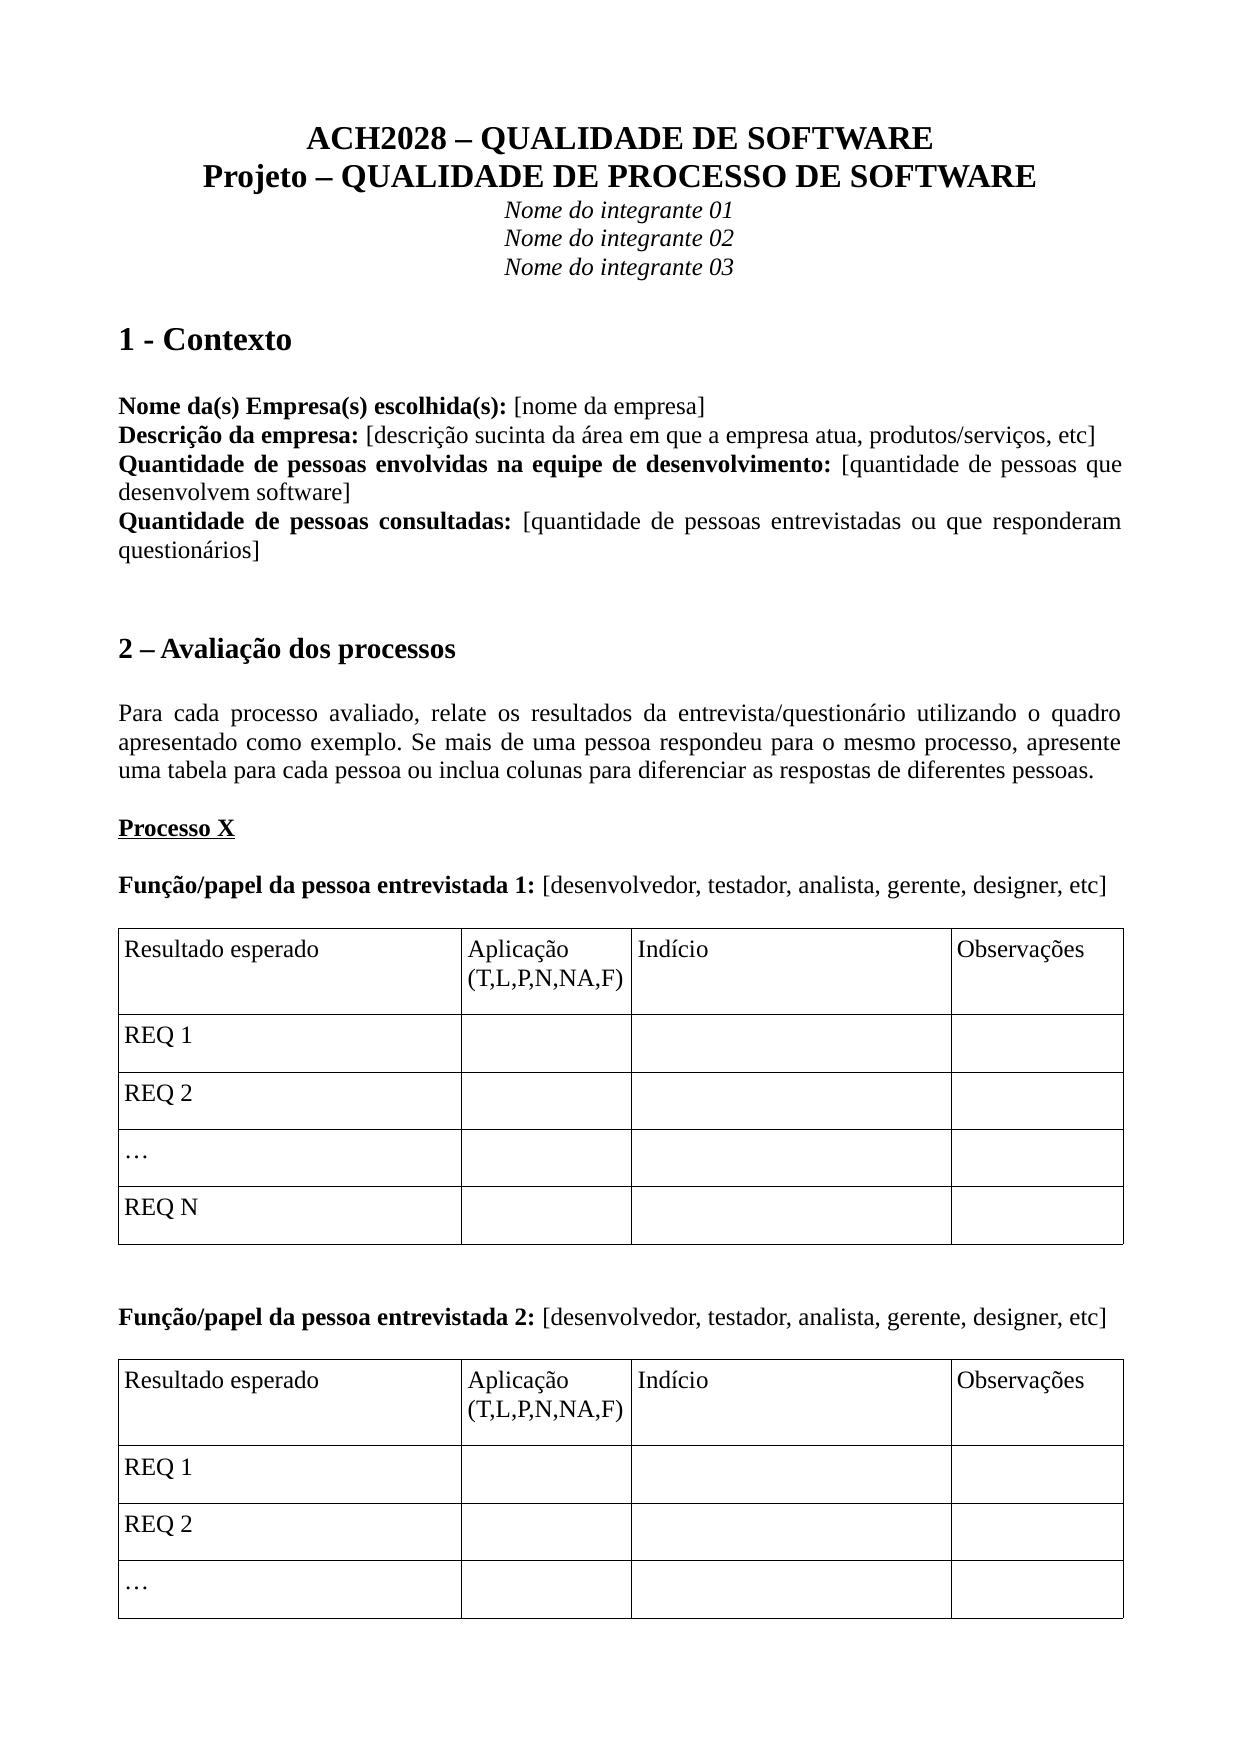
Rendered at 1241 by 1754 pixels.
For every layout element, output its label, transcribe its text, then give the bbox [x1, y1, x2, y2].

table_header Indício [632, 929, 951, 1014]
table_header Resultado esperado [119, 929, 461, 1014]
table_header Resultado esperado [119, 1360, 461, 1445]
table_cell … [119, 1130, 461, 1186]
text Para cada processo avaliado, relate os resultados da entrevista/questionário utilizando o quadro apresentado como exemplo. Se mais de uma pessoa respondeu para o mesmo processo, apresente uma tabela para cada pessoa ou inclua colunas para diferenciar as respostas de diferentes pessoas. [118, 698, 1122, 784]
text Nome do integrante 03 [118, 252, 1122, 281]
table_cell [952, 1561, 1123, 1617]
table_header Observações [952, 929, 1123, 1014]
text Quantidade de pessoas envolvidas na equipe de desenvolvimento: [quantidade de pessoas que desenvolvem software] [118, 449, 1122, 506]
text Quantidade de pessoas consultadas: [quantidade de pessoas entrevistadas ou que responderam questionários] [118, 506, 1122, 564]
table_cell [462, 1187, 631, 1244]
text Função/papel da pessoa entrevistada 2: [desenvolvedor, testador, analista, gerente, designer, etc] [118, 1302, 1122, 1330]
table_cell [952, 1187, 1123, 1244]
text ACH2028 – QUALIDADE DE SOFTWARE [118, 118, 1122, 156]
table_cell … [119, 1561, 461, 1617]
table_cell REQ 1 [119, 1015, 461, 1071]
table_cell [462, 1446, 631, 1503]
text Descrição da empresa: [descrição sucinta da área em que a empresa atua, produtos/serviços, etc] [118, 420, 1122, 449]
table_cell [632, 1446, 951, 1503]
table_cell [632, 1561, 951, 1617]
table_cell [462, 1561, 631, 1617]
table_cell [632, 1504, 951, 1560]
text Processo X [118, 813, 1122, 842]
table_cell [462, 1015, 631, 1071]
table_cell REQ 2 [119, 1073, 461, 1129]
table_cell [952, 1015, 1123, 1071]
table_cell REQ 1 [119, 1446, 461, 1503]
table_cell [952, 1446, 1123, 1503]
table_header Observações [952, 1360, 1123, 1445]
table_cell [632, 1187, 951, 1244]
table_cell [462, 1073, 631, 1129]
table_cell REQ N [119, 1187, 461, 1244]
table_cell [632, 1130, 951, 1186]
table_cell [952, 1130, 1123, 1186]
text Nome da(s) Empresa(s) escolhida(s): [nome da empresa] [118, 391, 1122, 420]
text 2 – Avaliação dos processos [118, 631, 1122, 664]
text Nome do integrante 02 [118, 223, 1122, 252]
text 1 - Contexto [118, 319, 1122, 358]
table_cell REQ 2 [119, 1504, 461, 1560]
text Nome do integrante 01 [118, 195, 1122, 223]
table_cell [632, 1015, 951, 1071]
table_cell [632, 1073, 951, 1129]
table_cell [952, 1073, 1123, 1129]
text Função/papel da pessoa entrevistada 1: [desenvolvedor, testador, analista, gerente, designer, etc] [118, 870, 1122, 899]
table_cell [952, 1504, 1123, 1560]
table_cell [462, 1504, 631, 1560]
table_header Aplicação (T,L,P,N,NA,F) [462, 929, 631, 1014]
text Projeto – QUALIDADE DE PROCESSO DE SOFTWARE [118, 156, 1122, 195]
table_cell [462, 1130, 631, 1186]
table_header Indício [632, 1360, 951, 1445]
table_header Aplicação (T,L,P,N,NA,F) [462, 1360, 631, 1445]
